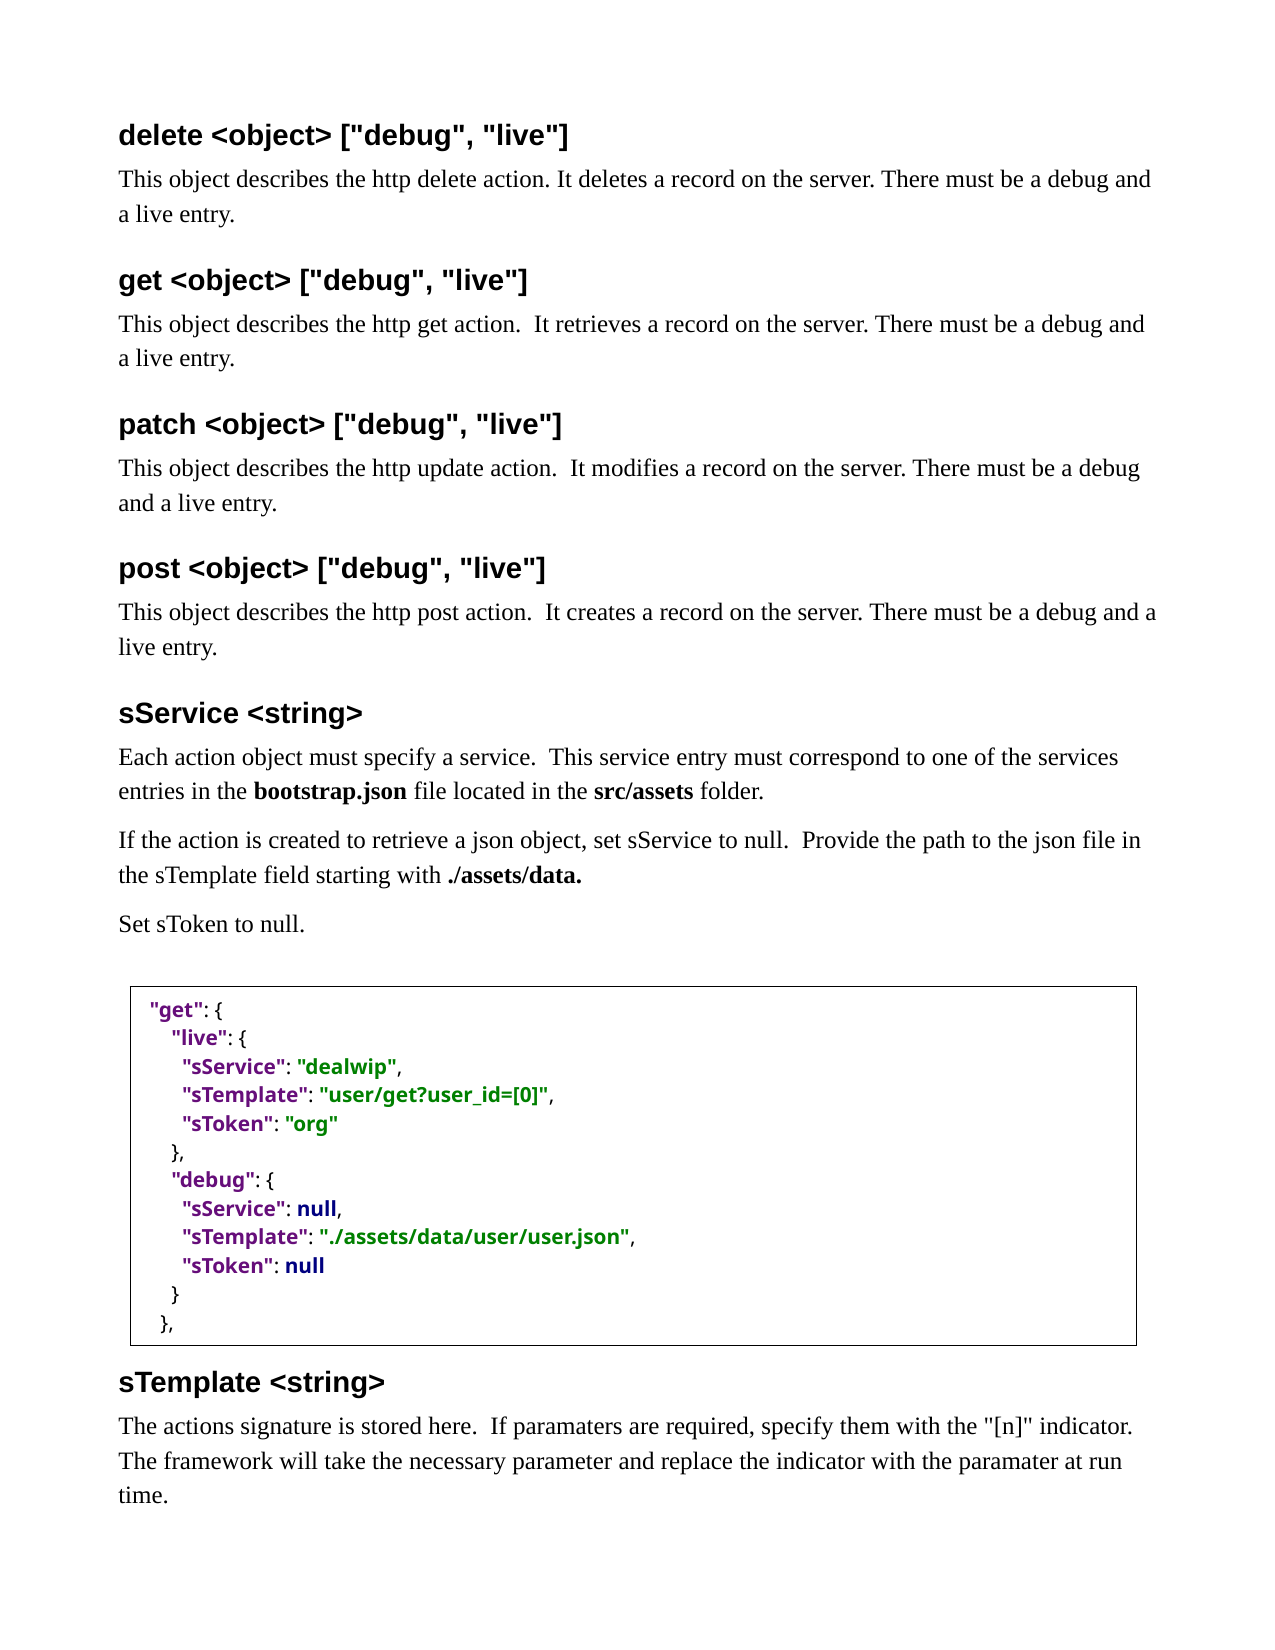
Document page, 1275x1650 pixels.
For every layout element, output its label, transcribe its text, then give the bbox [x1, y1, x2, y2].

text "debug": { [138, 1166, 1128, 1194]
subtitle post <object> ["debug", "live"] [118, 551, 1157, 585]
text Each action object must specify a service. This service entry must correspond to one of the services entries in the bootstrap.json file located in the src/assets folder. [118, 742, 1157, 805]
text Set sToken to null. [118, 909, 1157, 938]
text "sService": "dealwip", [138, 1052, 1128, 1080]
text "sTemplate": "user/get?user_id=[0]", [138, 1080, 1128, 1109]
subtitle delete <object> ["debug", "live"] [118, 118, 1157, 152]
text This object describes the http update action. It modifies a record on the server. There must be a debug and a live entry. [118, 453, 1157, 516]
text }, [138, 1308, 1128, 1336]
text "sToken": null [138, 1251, 1128, 1279]
text "live": { [138, 1023, 1128, 1052]
text This object describes the http post action. It creates a record on the server. There must be a debug and a live entry. [118, 597, 1157, 661]
text This object describes the http get action. It retrieves a record on the server. There must be a debug and a live entry. [118, 309, 1157, 372]
text "sService": null, [138, 1194, 1128, 1222]
subtitle get <object> ["debug", "live"] [118, 262, 1157, 296]
text "sTemplate": "./assets/data/user/user.json", [138, 1222, 1128, 1251]
subtitle sTemplate <string> [118, 1365, 1157, 1399]
text }, [138, 1137, 1128, 1166]
text The actions signature is stored here. If paramaters are required, specify them with the "[n]" indicator. The framework will take the necessary parameter and replace the indicator with the paramater at run time. [118, 1411, 1157, 1509]
text This object describes the http delete action. It deletes a record on the server. There must be a debug and a live entry. [118, 164, 1157, 228]
subtitle sService <string> [118, 696, 1157, 729]
subtitle patch <object> ["debug", "live"] [118, 407, 1157, 441]
text "sToken": "org" [138, 1109, 1128, 1137]
text If the action is created to retrieve a json object, set sService to null. Provide the path to the json file in the sTemplate field starting with ./assets/data. [118, 825, 1157, 889]
text } [138, 1279, 1128, 1308]
text "get": { [138, 995, 1128, 1023]
